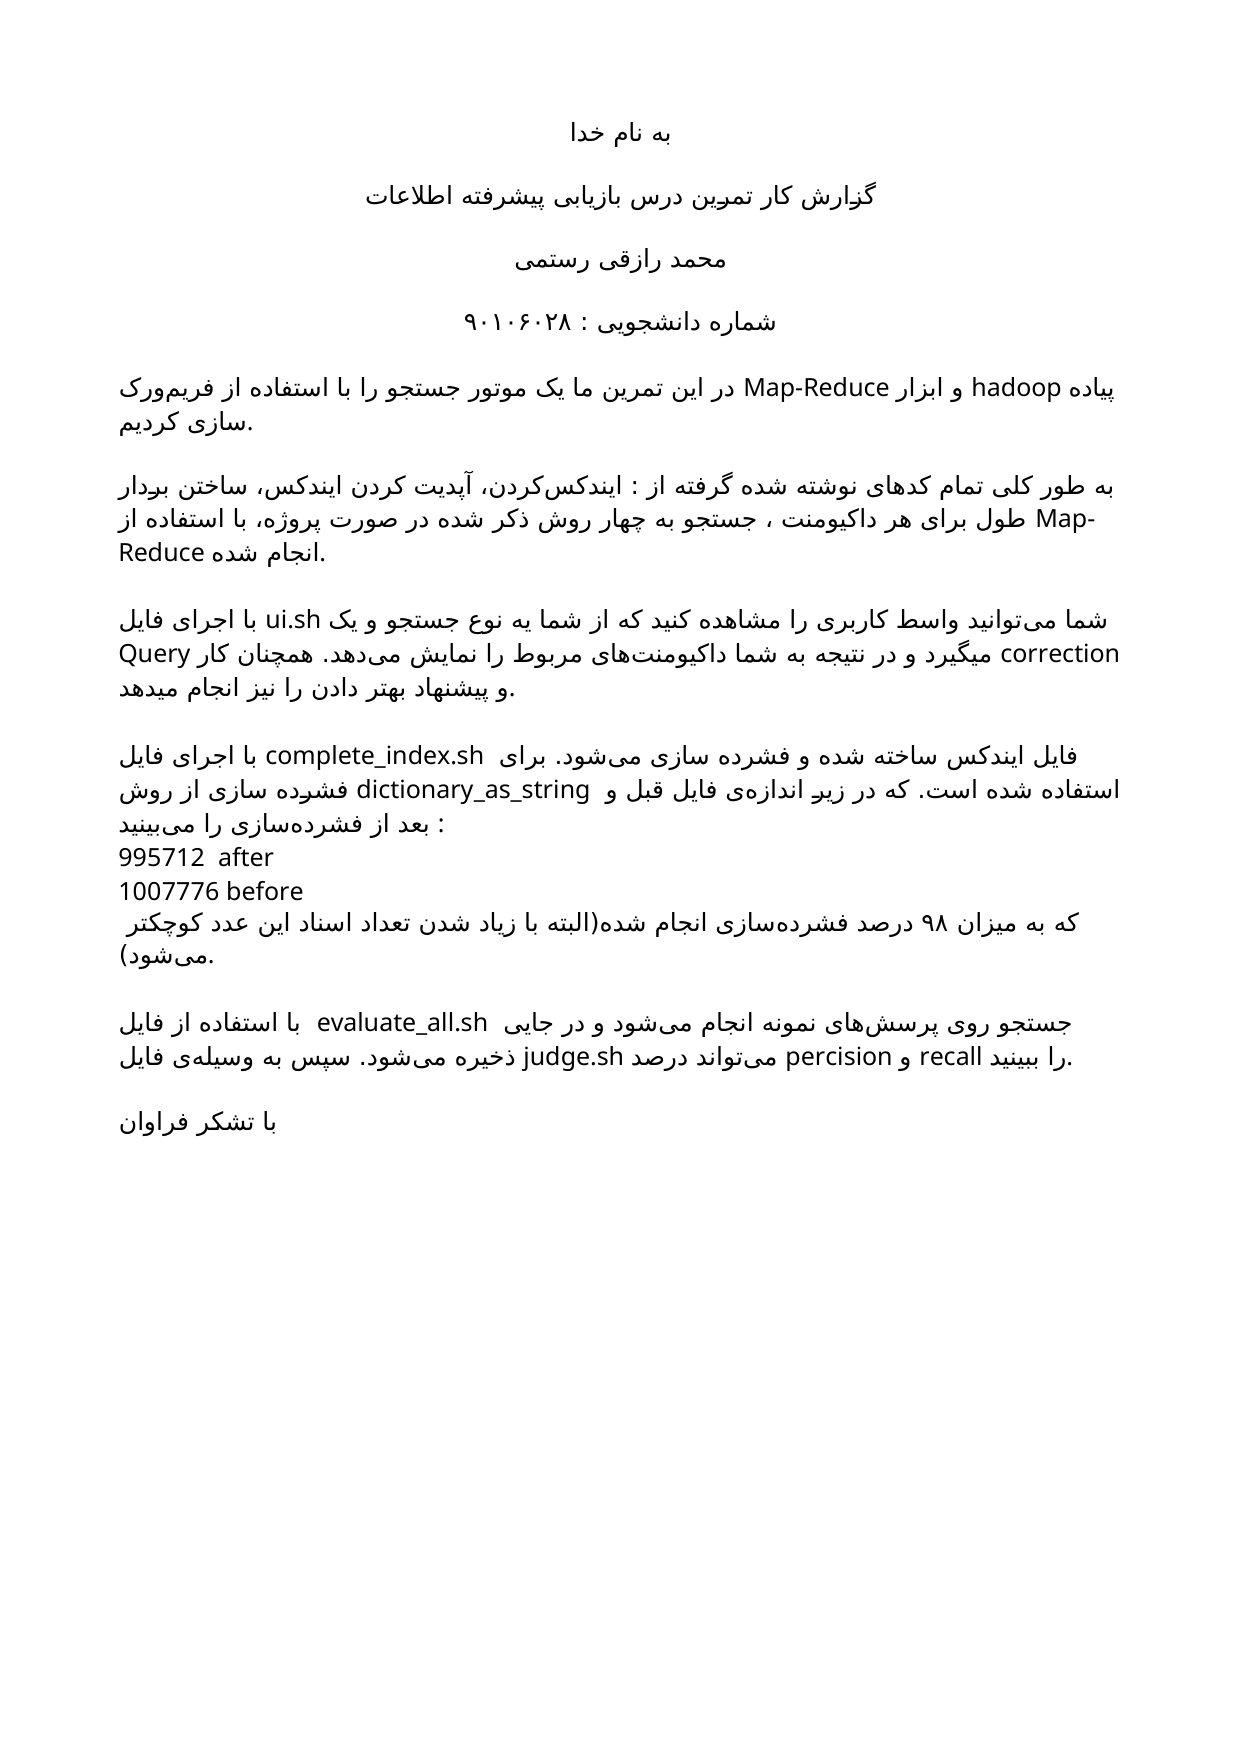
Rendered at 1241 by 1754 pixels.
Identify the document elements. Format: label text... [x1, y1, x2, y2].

text 995712 after [118, 840, 1122, 874]
text به طور کلی تمام کد‌های نوشته شده گرفته از : ایندکس‌کردن، آپدیت کردن ایندکس، ساختن بردار طول برای هر داکیومنت ، جستجو به چهار روش ذکر شده در صورت پروژه، با استفاده از Map-Reduce انجام شده. [118, 472, 1122, 568]
text با استفاده از فایل evaluate_all.sh جستجو روی پرسش‌های نمونه انجام می‌شود و در جایی ذخیره می‌شود. سپس به وسیله‌ی فایل judge.sh می‌تواند درصد percision و recall را ببینید. [118, 1005, 1122, 1073]
text محمد رازقی رستمی [118, 244, 1122, 273]
text به نام خدا [118, 118, 1122, 147]
text که به میزان ۹۸ درصد فشرده‌سازی انجام شده(البته با زیاد شدن تعداد اسناد این عدد کوچکتر می‌شود). [118, 908, 1122, 971]
text در این تمرین ما یک موتور جستجو را با استفاده از فریم‌ورک Map-Reduce و ابزار hadoop پیاده سازی کردیم. [118, 370, 1122, 438]
text 1007776 before [118, 874, 1122, 908]
text گزارش کار تمرین درس بازیابی پیشرفته اطلاعات [118, 181, 1122, 210]
text شماره دانشجویی : ۹۰۱۰۶۰۲۸ [118, 307, 1122, 336]
text با اجرای فایل ui.sh شما می‌توانید واسط کاربری را مشاهده کنید که از شما یه نوع جستجو و یک Query میگیرد و در نتیجه به شما داکیومنت‌های مربوط را نمایش می‌دهد. همچنان کار correction و پیشنهاد بهتر دادن را نیز انجام میدهد. [118, 602, 1122, 704]
text با اجرای فایل complete_index.sh فایل ایندکس ساخته شده و فشرده سازی می‌شود. برای فشرده سازی از روش dictionary_as_string استفاده شده است. که در زیر اندازه‌ی فایل قبل و بعد از فشرده‌سازی را می‌بینید : [118, 738, 1122, 840]
text با تشکر فراوان [118, 1107, 1122, 1136]
